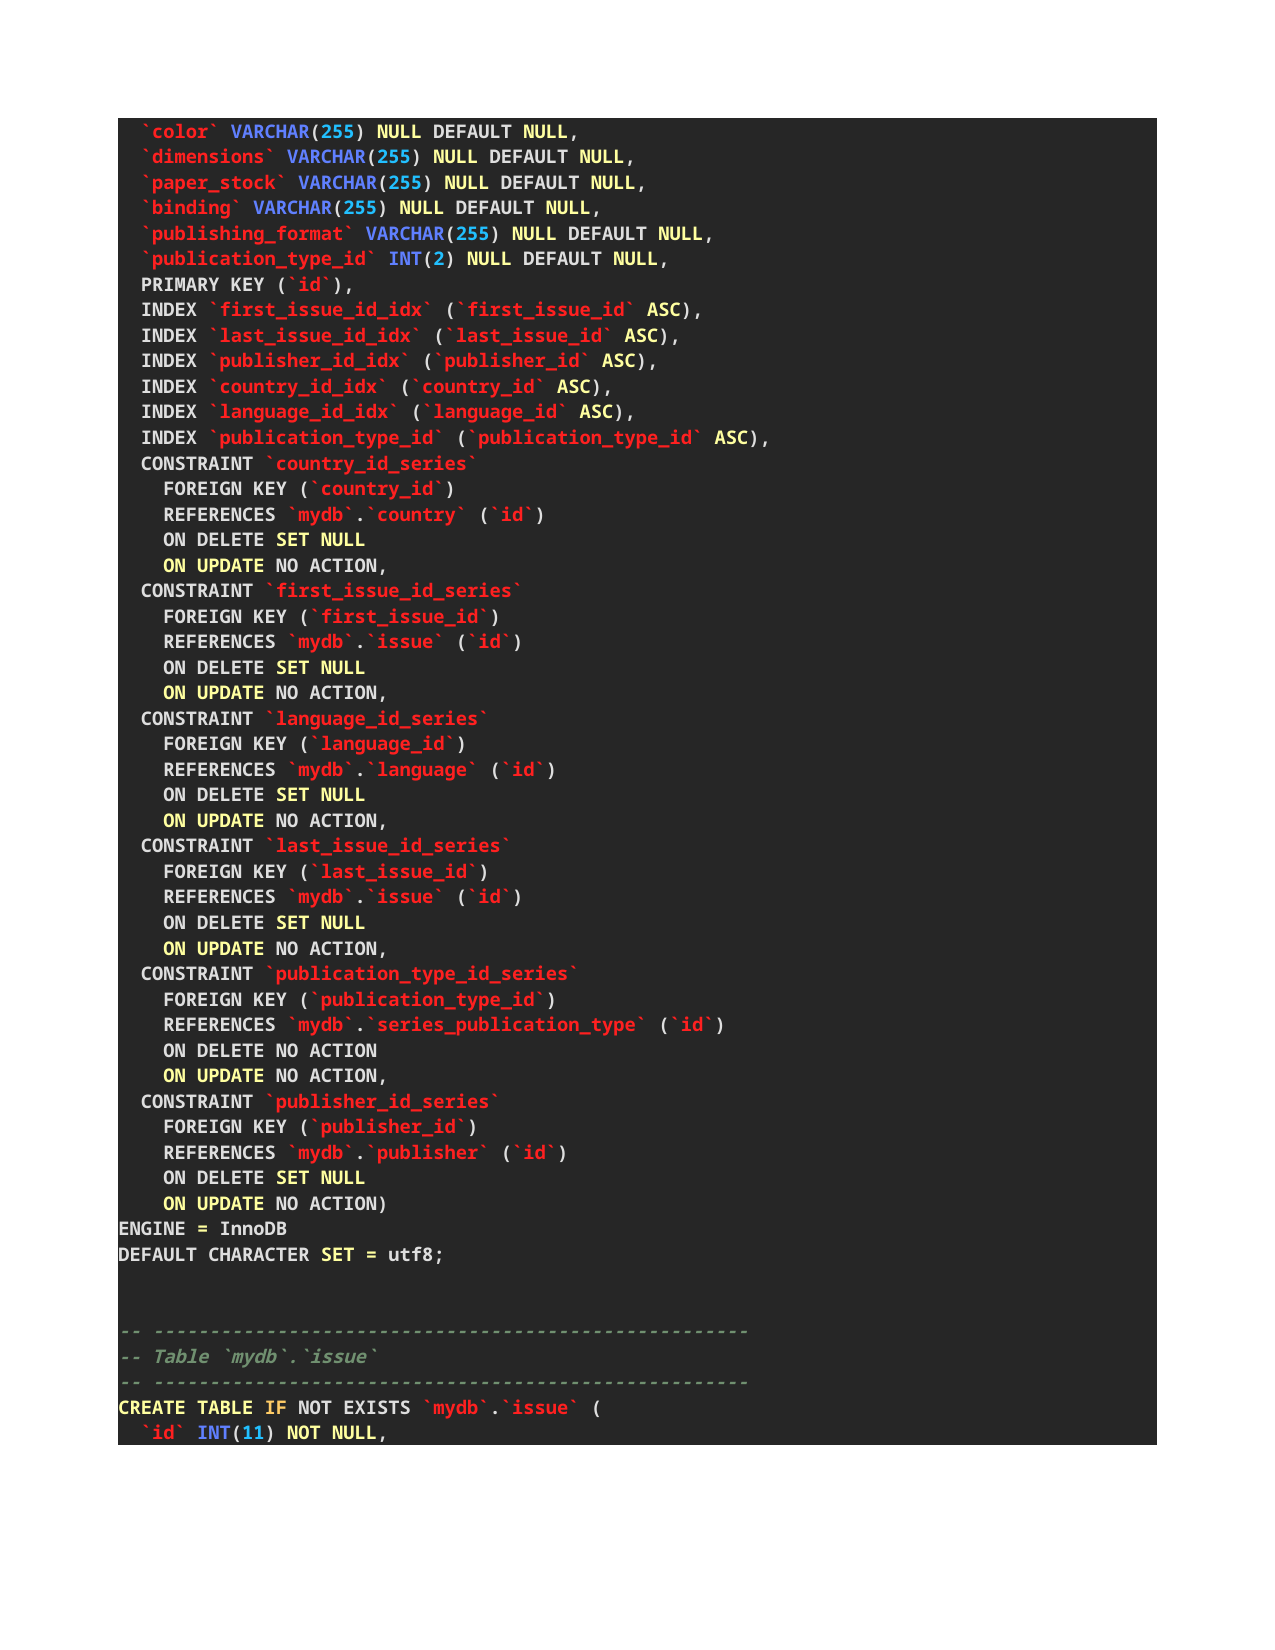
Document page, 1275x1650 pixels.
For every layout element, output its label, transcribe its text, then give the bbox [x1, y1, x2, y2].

text ON UPDATE NO ACTION, [118, 679, 1157, 705]
text -- ----------------------------------------------------- [118, 1318, 1157, 1343]
text ON DELETE SET NULL [118, 526, 1157, 552]
text ON DELETE SET NULL [118, 1164, 1157, 1190]
text CREATE TABLE IF NOT EXISTS `mydb`.`issue` ( [118, 1394, 1157, 1420]
text REFERENCES `mydb`.`country` (`id`) [118, 501, 1157, 526]
text `publication_type_id` INT(2) NULL DEFAULT NULL, [118, 246, 1157, 271]
text ON UPDATE NO ACTION, [118, 935, 1157, 960]
text FOREIGN KEY (`last_issue_id`) [118, 858, 1157, 884]
text REFERENCES `mydb`.`language` (`id`) [118, 756, 1157, 782]
text CONSTRAINT `last_issue_id_series` [118, 833, 1157, 858]
text INDEX `publication_type_id` (`publication_type_id` ASC), [118, 424, 1157, 450]
text INDEX `publisher_id_idx` (`publisher_id` ASC), [118, 348, 1157, 373]
text CONSTRAINT `language_id_series` [118, 705, 1157, 731]
text FOREIGN KEY (`first_issue_id`) [118, 603, 1157, 628]
text ON DELETE SET NULL [118, 654, 1157, 679]
text -- ----------------------------------------------------- [118, 1369, 1157, 1394]
text FOREIGN KEY (`language_id`) [118, 731, 1157, 756]
text `dimensions` VARCHAR(255) NULL DEFAULT NULL, [118, 144, 1157, 169]
text REFERENCES `mydb`.`issue` (`id`) [118, 628, 1157, 654]
text FOREIGN KEY (`country_id`) [118, 475, 1157, 501]
text CONSTRAINT `country_id_series` [118, 450, 1157, 475]
text `binding` VARCHAR(255) NULL DEFAULT NULL, [118, 195, 1157, 220]
text REFERENCES `mydb`.`series_publication_type` (`id`) [118, 1011, 1157, 1037]
text ON DELETE NO ACTION [118, 1037, 1157, 1062]
text ON UPDATE NO ACTION) [118, 1190, 1157, 1216]
text FOREIGN KEY (`publication_type_id`) [118, 986, 1157, 1011]
text CONSTRAINT `publisher_id_series` [118, 1088, 1157, 1113]
text `publishing_format` VARCHAR(255) NULL DEFAULT NULL, [118, 220, 1157, 246]
text INDEX `country_id_idx` (`country_id` ASC), [118, 373, 1157, 399]
text REFERENCES `mydb`.`publisher` (`id`) [118, 1139, 1157, 1164]
text CONSTRAINT `first_issue_id_series` [118, 577, 1157, 603]
text `color` VARCHAR(255) NULL DEFAULT NULL, [118, 118, 1157, 144]
text PRIMARY KEY (`id`), [118, 271, 1157, 297]
text ON UPDATE NO ACTION, [118, 807, 1157, 833]
text -- Table `mydb`.`issue` [118, 1343, 1157, 1369]
text INDEX `last_issue_id_idx` (`last_issue_id` ASC), [118, 322, 1157, 348]
text INDEX `language_id_idx` (`language_id` ASC), [118, 399, 1157, 424]
text INDEX `first_issue_id_idx` (`first_issue_id` ASC), [118, 297, 1157, 322]
text `paper_stock` VARCHAR(255) NULL DEFAULT NULL, [118, 169, 1157, 195]
text FOREIGN KEY (`publisher_id`) [118, 1113, 1157, 1139]
text ON UPDATE NO ACTION, [118, 1062, 1157, 1088]
text REFERENCES `mydb`.`issue` (`id`) [118, 884, 1157, 909]
text DEFAULT CHARACTER SET = utf8; [118, 1241, 1157, 1267]
text ENGINE = InnoDB [118, 1216, 1157, 1241]
text CONSTRAINT `publication_type_id_series` [118, 960, 1157, 986]
text ON UPDATE NO ACTION, [118, 552, 1157, 577]
text ON DELETE SET NULL [118, 909, 1157, 935]
text ON DELETE SET NULL [118, 782, 1157, 807]
text `id` INT(11) NOT NULL, [118, 1420, 1157, 1445]
